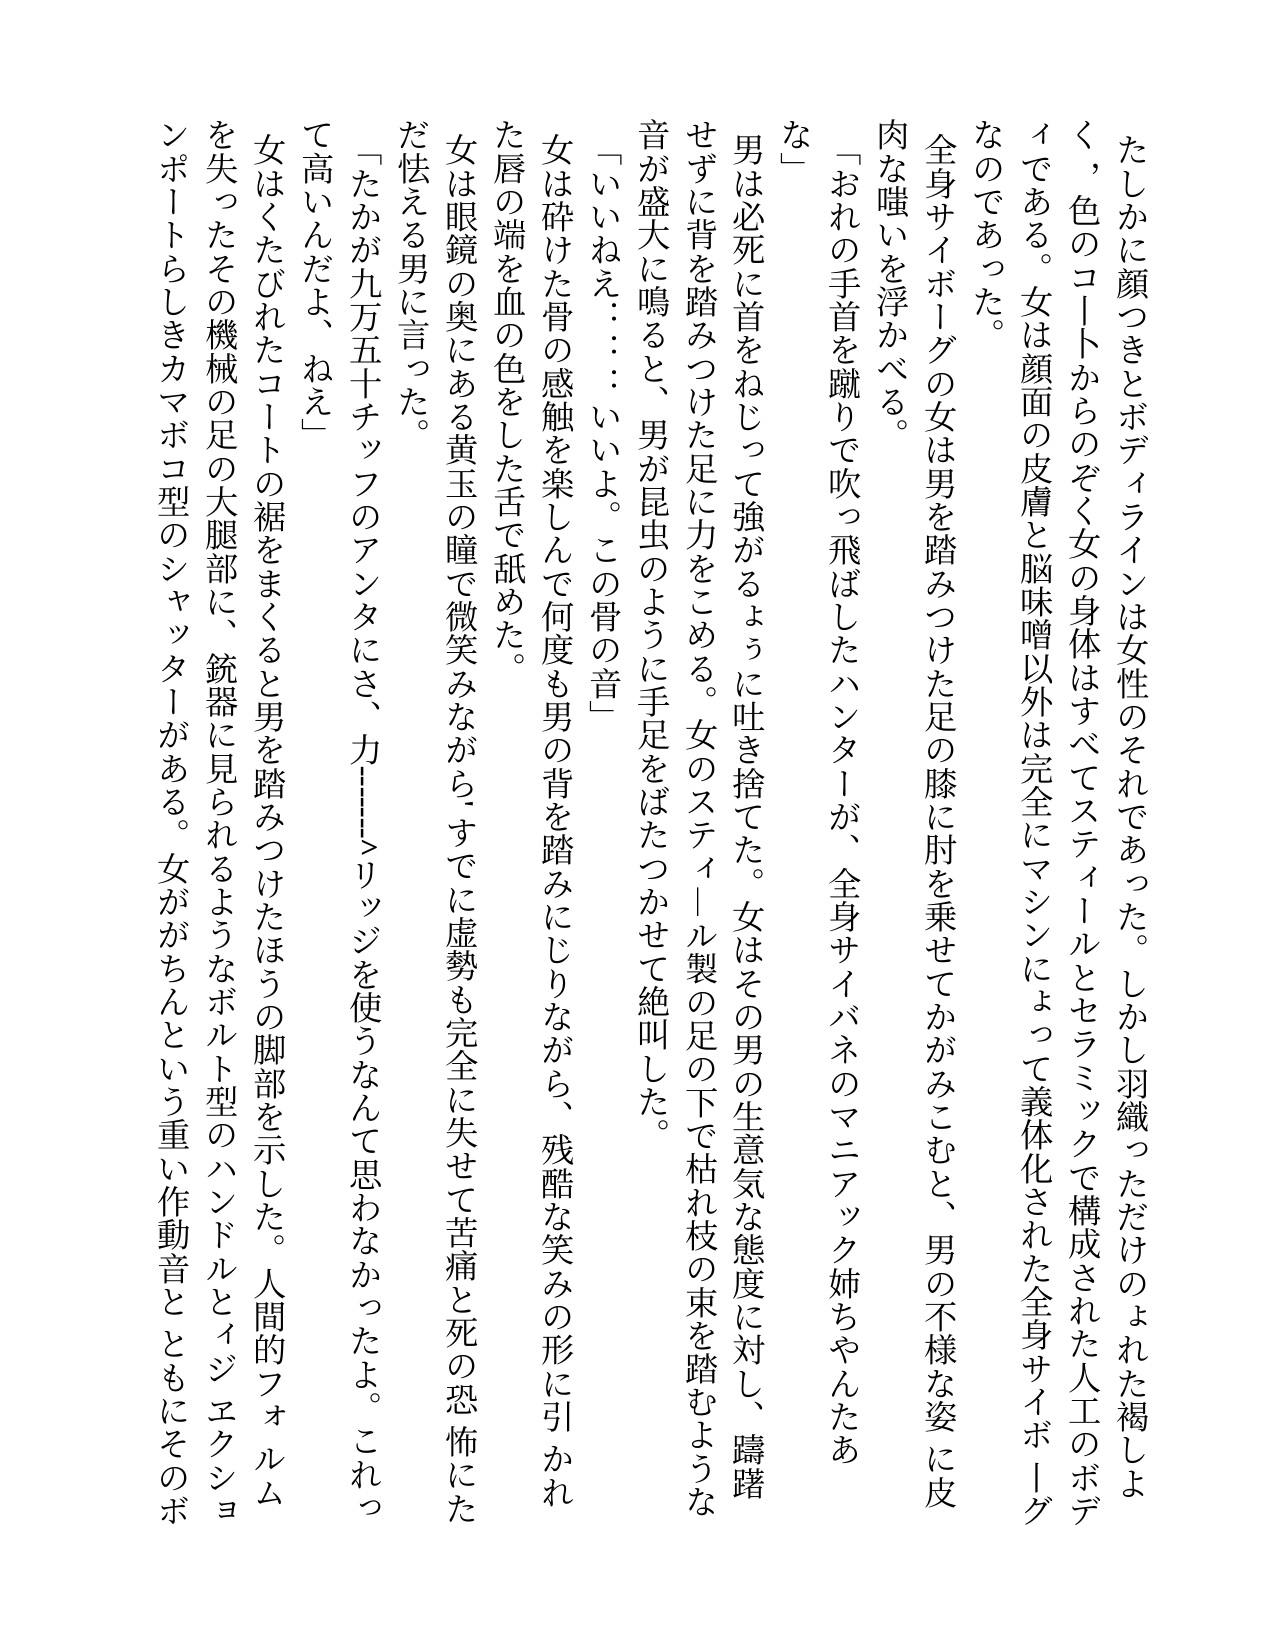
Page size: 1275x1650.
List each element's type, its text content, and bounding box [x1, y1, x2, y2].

text 女は眼鏡の奥にある黄玉の瞳で微笑みながら' すでに虚勢も完全に失せて苦痛と死の恐 怖にただ怯える男に言った。 [390, 118, 486, 1532]
text たしかに顔つきとボディラインは女性のそれであった。しかし羽織っただけのょれた褐しよく ，色のコ丨卜からのぞく女の身体はすべてスティールとセラミックで構成された人工のボデ ィである。女は顔面の皮膚と脳味噌以外は完全にマシンにょって義体化された全身サイボ 丨グなのであった。 [965, 118, 1157, 1532]
text 男は必死に首をねじって強がるょぅに吐き捨てた。女はその男の生意気な態度に対し、躊躇せずに背を踏みつけた足に力をこめる。女のスティ—ル製の足の下で枯れ枝の束を踏むような音が盛大に鳴ると、男が昆虫のように手足をばたつかせて絶叫した。 [630, 118, 773, 1532]
text 女は砕けた骨の感触を楽しんで何度も男の背を踏みにじりながら、残酷な笑みの形に引 かれた唇の端を血の色をした舌で舐めた。 [486, 118, 582, 1532]
text 全身サイボーグの女は男を踏みつけた足の膝に肘を乗せてかがみこむと、男の不様な姿 に皮肉な嗤いを浮かべる。 [869, 118, 965, 1532]
text 「いいねえ：：：いいよ。この骨の音」 [582, 118, 630, 1532]
text 「たかが九万五十チッフのアンタにさ、力-------^リッジを使うなんて思わなかったよ。これって高いんだよ、ねえ」 [294, 118, 390, 1532]
text 女はくたびれたコートの裾をまくると男を踏みつけたほうの脚部を示した。人間的フォ ルムを失ったその機械の足の大腿部に、銃器に見られるようなボルト型のハンドルとィジ ヱクションポートらしきカマボコ型のシャッターがある。女ががちんという重い作動音と ともにそのボルトを引くと、シャッタ—がスラィドして中から筒状の力,,リッジが押し 出された。 [150, 118, 294, 1532]
text 「おれの手首を蹴りで吹っ飛ばしたハンターが、全身サイバネのマニアック姉ちやんたあ な」 [773, 118, 869, 1532]
